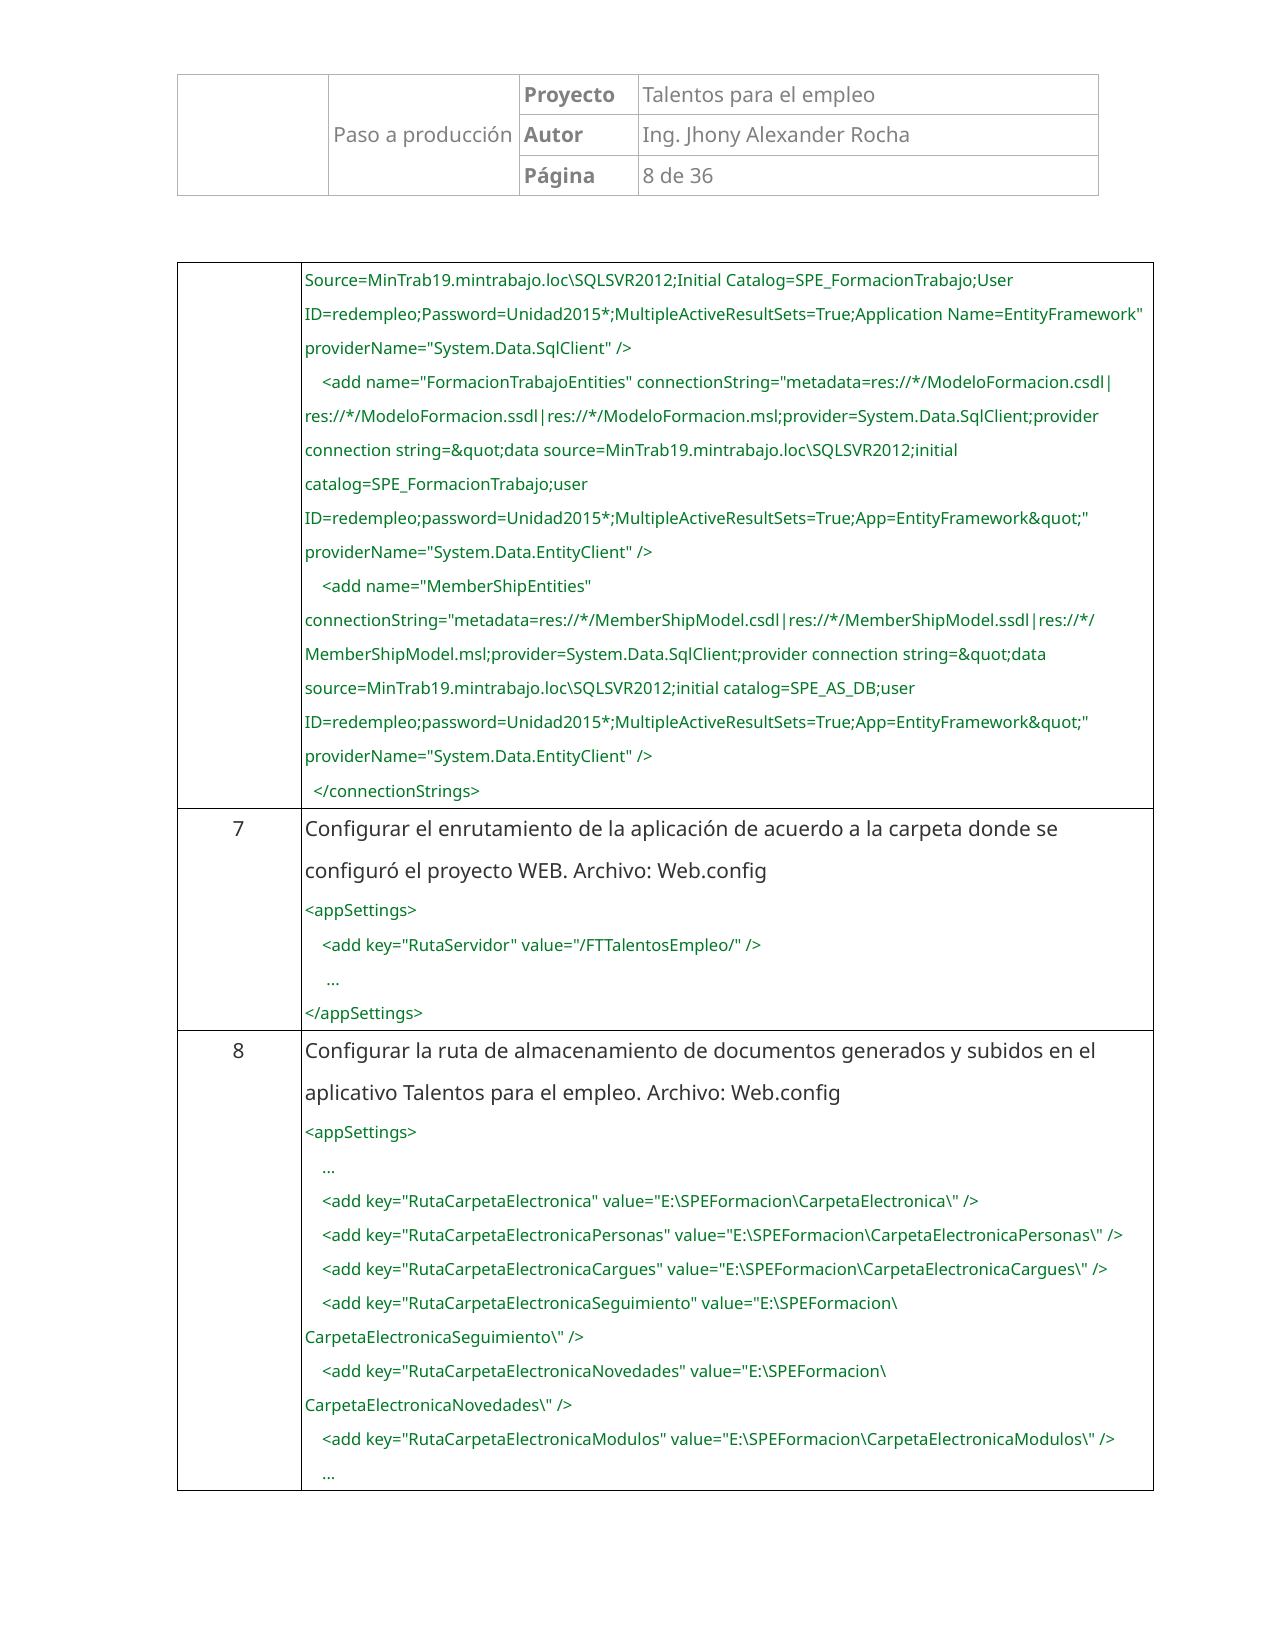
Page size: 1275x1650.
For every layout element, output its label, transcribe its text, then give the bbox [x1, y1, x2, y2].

table_cell 7 [178, 809, 301, 1030]
table_cell Configurar la ruta de almacenamiento de documentos generados y subidos en el aplicativo Talentos para el empleo. Archivo: Web.config <appSettings> ... <add key="RutaCarpetaElectronica" value="E:\SPEFormacion\CarpetaElectronica\" /> <add key="RutaCarpetaElectronicaPersonas" value="E:\SPEFormacion\CarpetaElectronicaPersonas\" /> <add key="RutaCarpetaElectronicaCargues" value="E:\SPEFormacion\CarpetaElectronicaCargues\" /> <add key="RutaCarpetaElectronicaSeguimiento" value="E:\SPEFormacion\CarpetaElectronicaSeguimiento\" /> <add key="RutaCarpetaElectronicaNovedades" value="E:\SPEFormacion\CarpetaElectronicaNovedades\" /> <add key="RutaCarpetaElectronicaModulos" value="E:\SPEFormacion\CarpetaElectronicaModulos\" /> ... [302, 1031, 1153, 1490]
table_cell [178, 263, 301, 808]
table_cell Source=MinTrab19.mintrabajo.loc\SQLSVR2012;Initial Catalog=SPE_FormacionTrabajo;User ID=redempleo;Password=Unidad2015*;MultipleActiveResultSets=True;Application Name=EntityFramework" providerName="System.Data.SqlClient" /> <add name="FormacionTrabajoEntities" connectionString="metadata=res://*/ModeloFormacion.csdl|res://*/ModeloFormacion.ssdl|res://*/ModeloFormacion.msl;provider=System.Data.SqlClient;provider connection string=&quot;data source=MinTrab19.mintrabajo.loc\SQLSVR2012;initial catalog=SPE_FormacionTrabajo;user ID=redempleo;password=Unidad2015*;MultipleActiveResultSets=True;App=EntityFramework&quot;" providerName="System.Data.EntityClient" /> <add name="MemberShipEntities" connectionString="metadata=res://*/MemberShipModel.csdl|res://*/MemberShipModel.ssdl|res://*/MemberShipModel.msl;provider=System.Data.SqlClient;provider connection string=&quot;data source=MinTrab19.mintrabajo.loc\SQLSVR2012;initial catalog=SPE_AS_DB;user ID=redempleo;password=Unidad2015*;MultipleActiveResultSets=True;App=EntityFramework&quot;" providerName="System.Data.EntityClient" /> </connectionStrings> [302, 263, 1153, 808]
table_cell 8 [178, 1031, 301, 1490]
table_cell Configurar el enrutamiento de la aplicación de acuerdo a la carpeta donde se configuró el proyecto WEB. Archivo: Web.config <appSettings> <add key="RutaServidor" value="/FTTalentosEmpleo/" /> ... </appSettings> [302, 809, 1153, 1030]
